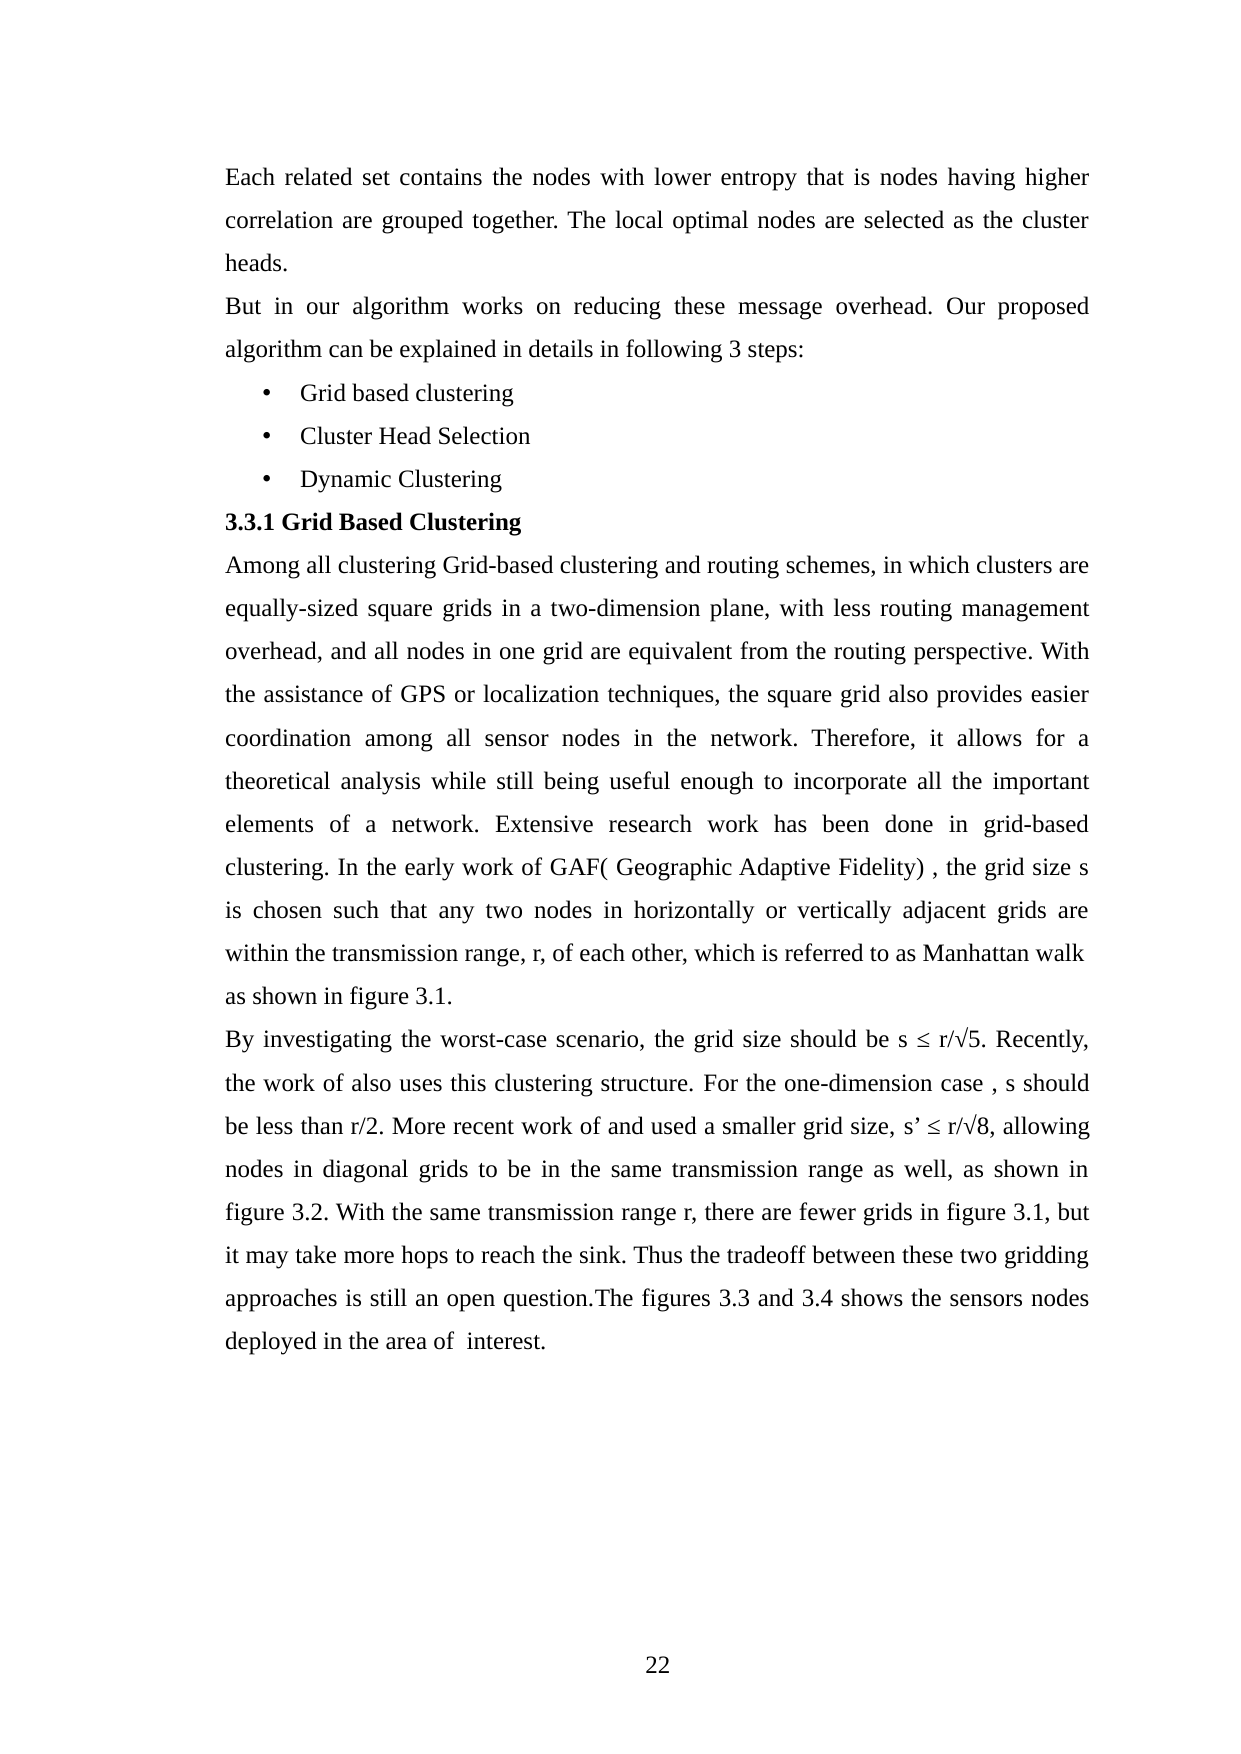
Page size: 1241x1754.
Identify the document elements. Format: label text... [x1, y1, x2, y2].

text Among all clustering Grid-based clustering and routing schemes, in which clusters are equally-sized square grids in a two-dimension plane, with less routing management overhead, and all nodes in one grid are equivalent from the routing perspective. With the assistance of GPS or localization techniques, the square grid also provides easier coordination among all sensor nodes in the network. Therefore, it allows for a theoretical analysis while still being useful enough to incorporate all the important elements of a network. Extensive research work has been done in grid-based clustering. In the early work of GAF( Geographic Adaptive Fidelity) , the grid size s is chosen such that any two nodes in horizontally or vertically adjacent grids are within the transmission range, r, of each other, which is referred to as Manhattan walk [225, 550, 1090, 967]
text Each related set contains the nodes with lower entropy that is nodes having higher correlation are grouped together. The local optimal nodes are selected as the cluster heads. [225, 162, 1090, 277]
text By investigating the worst-case scenario, the grid size should be s ≤ r/√5. Recently, the work of also uses this clustering structure. For the one-dimension case , s should be less than r/2. More recent work of and used a smaller grid size, s’ ≤ r/√8, allowing nodes in diagonal grids to be in the same transmission range as well, as shown in figure 3.2. With the same transmission range r, there are fewer grids in figure 3.1, but it may take more hops to reach the sink. Thus the tradeoff between these two gridding approaches is still an open question.The figures 3.3 and 3.4 shows the sensors nodes deployed in the area of interest. [225, 1024, 1090, 1355]
text But in our algorithm works on reducing these message overhead. Our proposed algorithm can be explained in details in following 3 steps: [225, 291, 1090, 363]
text 3.3.1 Grid Based Clustering [225, 507, 1090, 536]
text as shown in figure 3.1. [225, 981, 1090, 1010]
list Grid based clustering [262, 378, 1090, 406]
list Cluster Head Selection [262, 421, 1090, 449]
list Dynamic Clustering [262, 464, 1090, 493]
